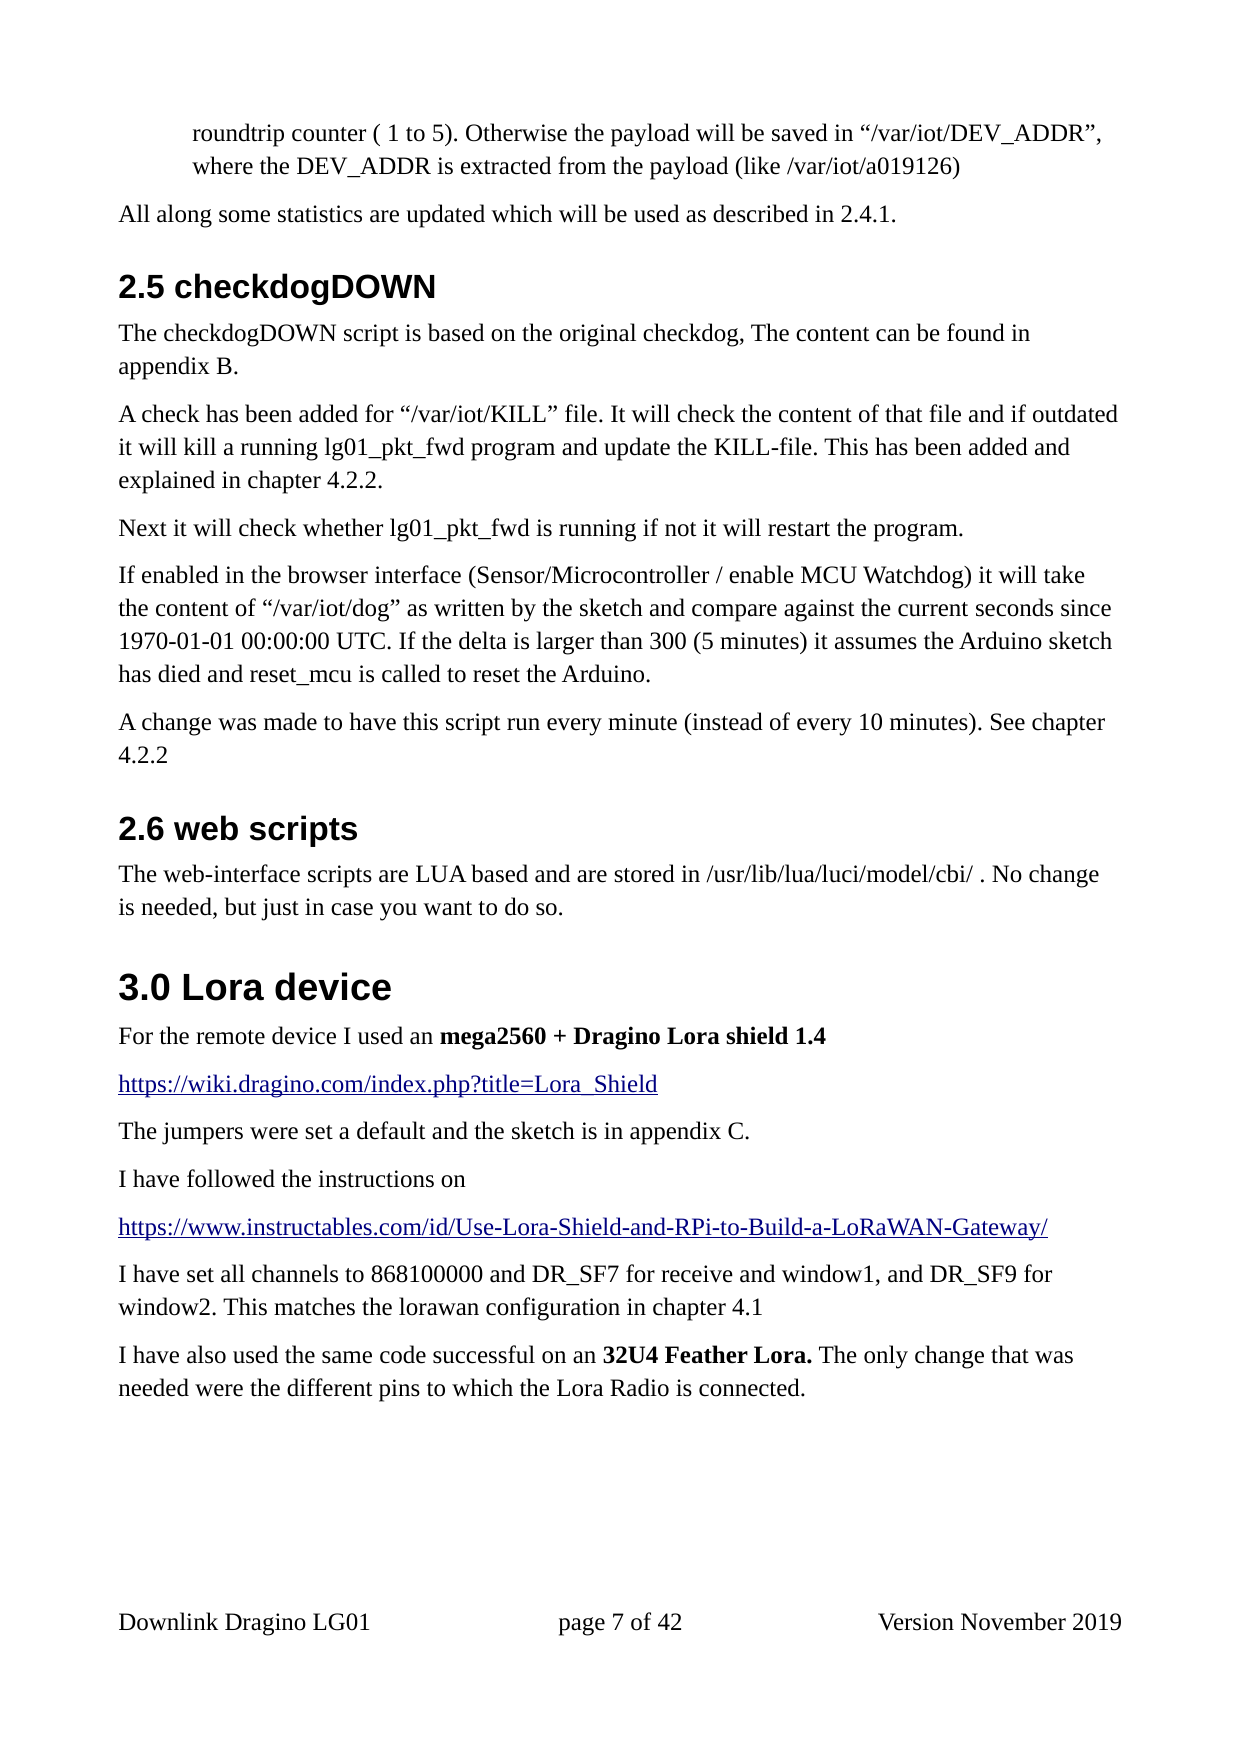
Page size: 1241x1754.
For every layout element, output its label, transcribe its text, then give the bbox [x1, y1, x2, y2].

text I have followed the instructions on [118, 1164, 1122, 1193]
text A change was made to have this script run every minute (instead of every 10 minutes). See chapter 4.2.2 [118, 707, 1122, 769]
text I have also used the same code successful on an 32U4 Feather Lora. The only change that was needed were the different pins to which the Lora Radio is connected. [118, 1340, 1122, 1402]
text All along some statistics are updated which will be used as described in 2.4.1. [118, 199, 1122, 227]
text The web-interface scripts are LUA based and are stored in /usr/lib/lua/luci/model/cbi/ . No change is needed, but just in case you want to do so. [118, 859, 1122, 921]
text The checkdogDOWN script is based on the original checkdog, The content can be found in appendix B. [118, 318, 1122, 380]
text For the remote device I used an mega2560 + Dragino Lora shield 1.4 [118, 1021, 1122, 1050]
subtitle 3.0 Lora device [118, 965, 1122, 1009]
text Next it will check whether lg01_pkt_fwd is running if not it will restart the program. [118, 513, 1122, 541]
subtitle 2.6 web scripts [118, 808, 1122, 847]
text roundtrip counter ( 1 to 5). Otherwise the payload will be saved in “/var/iot/DEV_ADDR”, where the DEV_ADDR is extracted from the payload (like /var/iot/a019126) [192, 118, 1122, 180]
subtitle 2.5 checkdogDOWN [118, 267, 1122, 306]
text https://www.instructables.com/id/Use-Lora-Shield-and-RPi-to-Build-a-LoRaWAN-Gateway/ [118, 1212, 1122, 1240]
text A check has been added for “/var/iot/KILL” file. It will check the content of that file and if outdated it will kill a running lg01_pkt_fwd program and update the KILL-file. This has been added and explained in chapter 4.2.2. [118, 399, 1122, 494]
text I have set all channels to 868100000 and DR_SF7 for receive and window1, and DR_SF9 for window2. This matches the lorawan configuration in chapter 4.1 [118, 1259, 1122, 1321]
text The jumpers were set a default and the sketch is in appendix C. [118, 1116, 1122, 1145]
text If enabled in the browser interface (Sensor/Microcontroller / enable MCU Watchdog) it will take the content of “/var/iot/dog” as written by the sketch and compare against the current seconds since 1970-01-01 00:00:00 UTC. If the delta is larger than 300 (5 minutes) it assumes the Arduino sketch has died and reset_mcu is called to reset the Arduino. [118, 560, 1122, 688]
text https://wiki.dragino.com/index.php?title=Lora_Shield [118, 1069, 1122, 1098]
